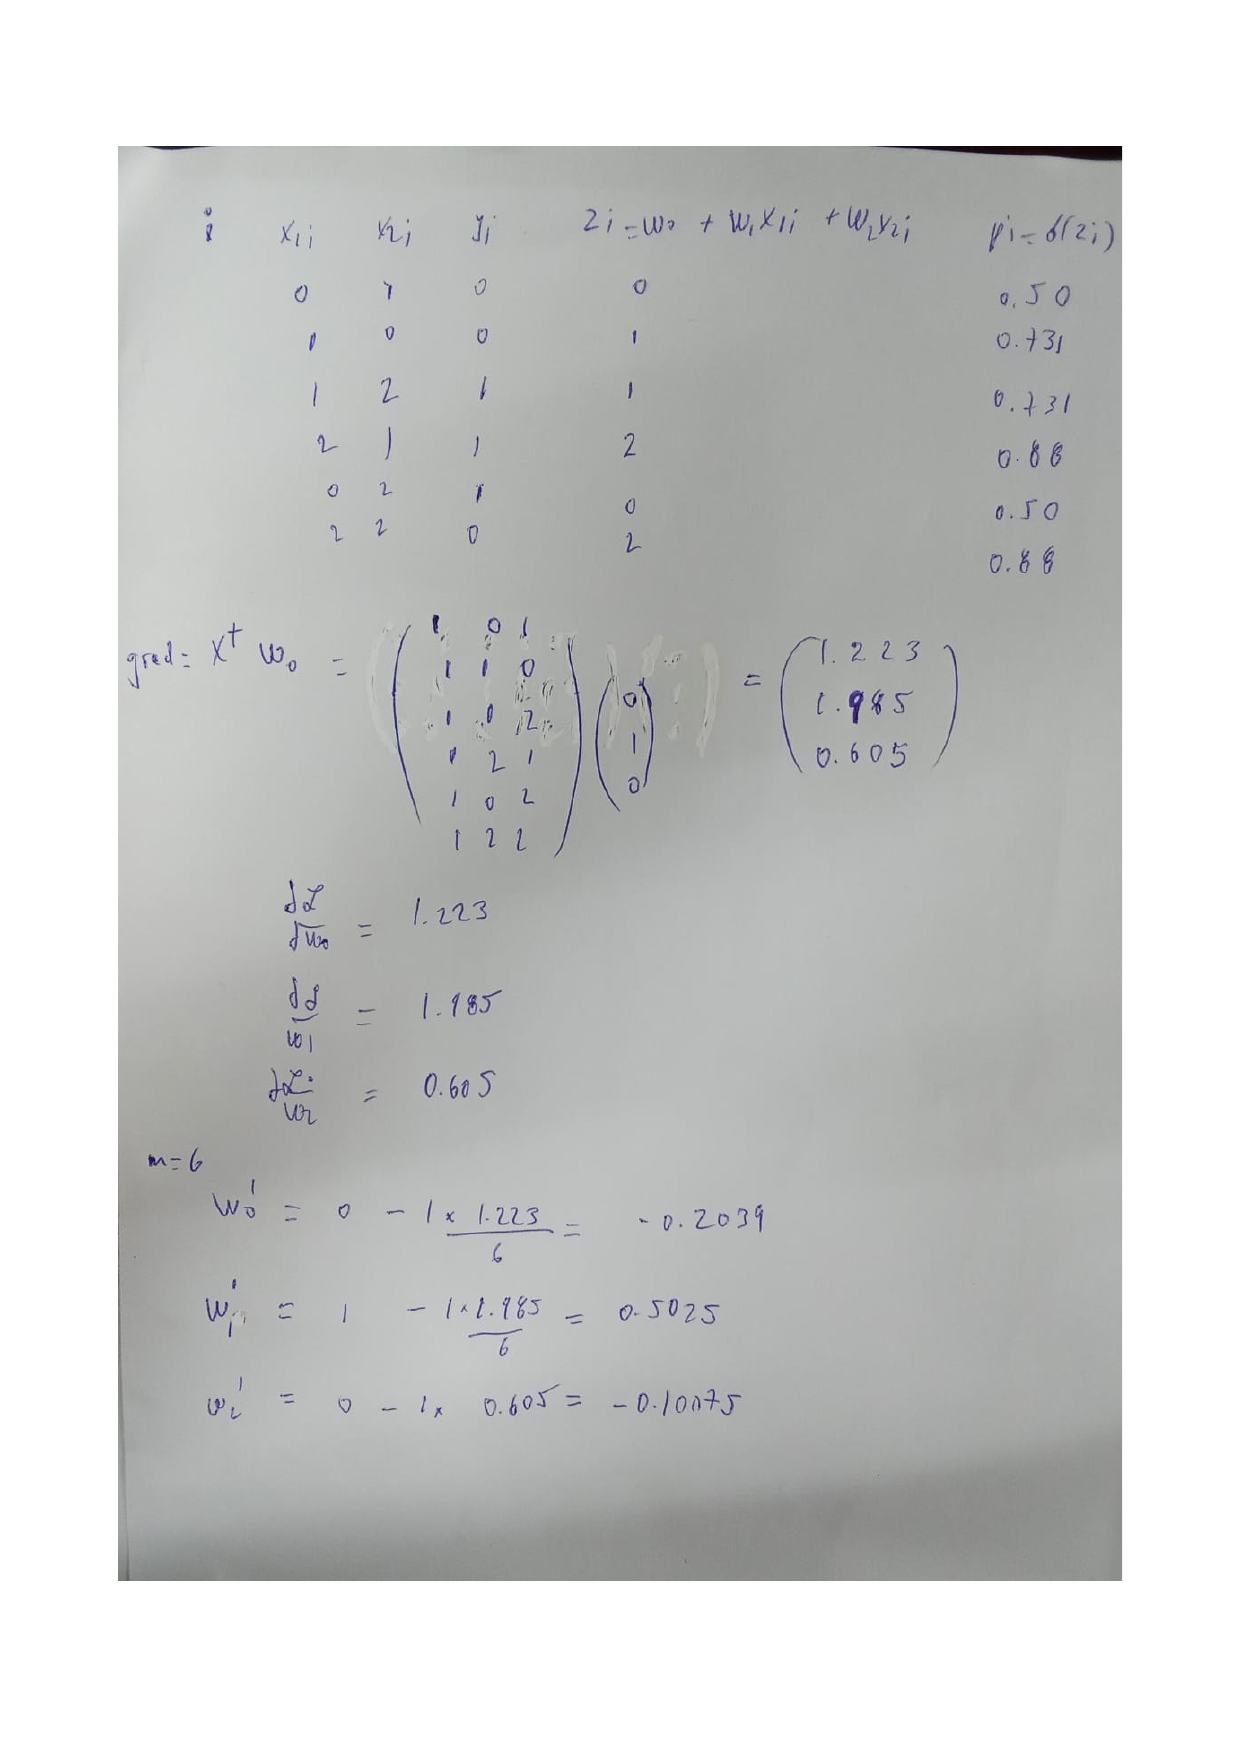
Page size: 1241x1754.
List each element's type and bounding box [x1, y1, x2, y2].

picture [118, 146, 1123, 1581]
